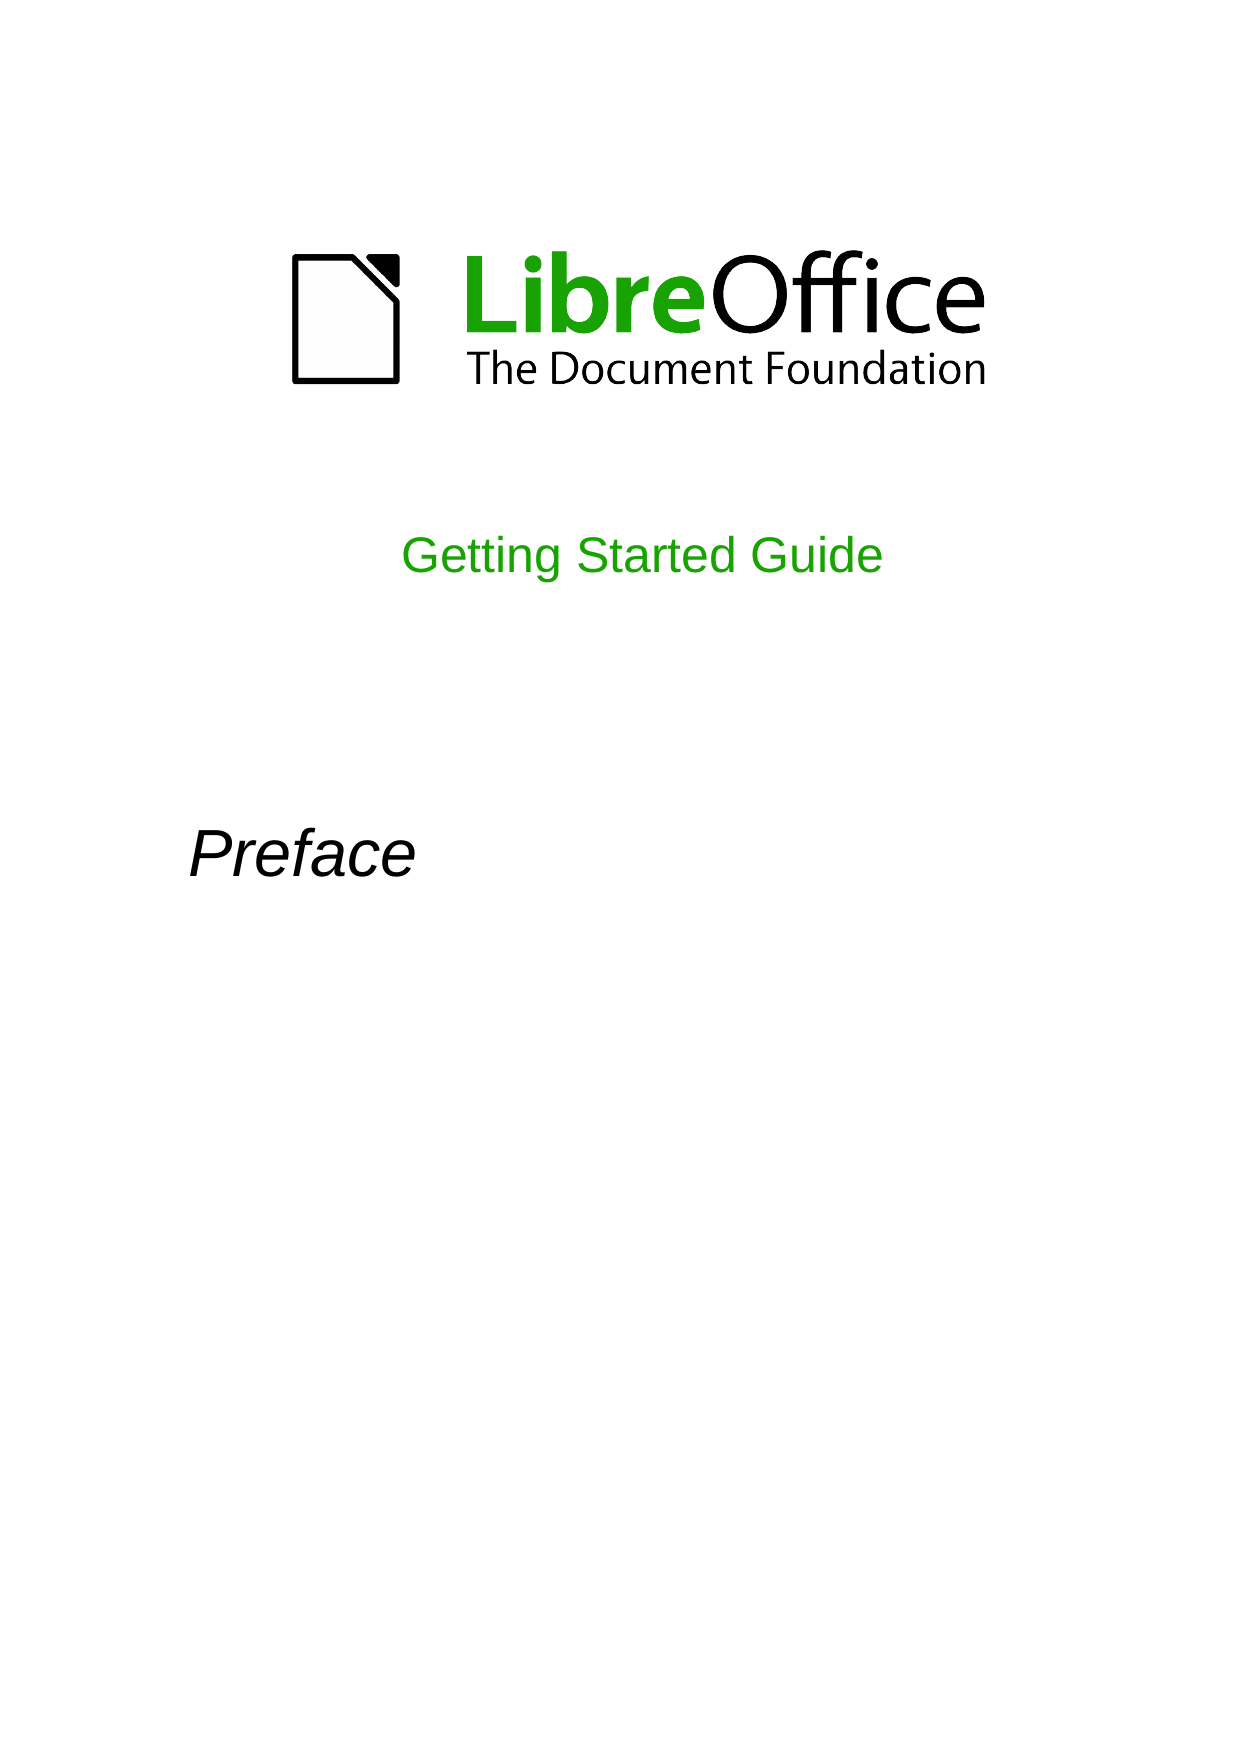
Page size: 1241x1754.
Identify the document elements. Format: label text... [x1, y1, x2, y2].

picture [250, 219, 1035, 419]
subtitle Preface [188, 814, 1098, 891]
text Getting Started Guide [188, 526, 1098, 583]
